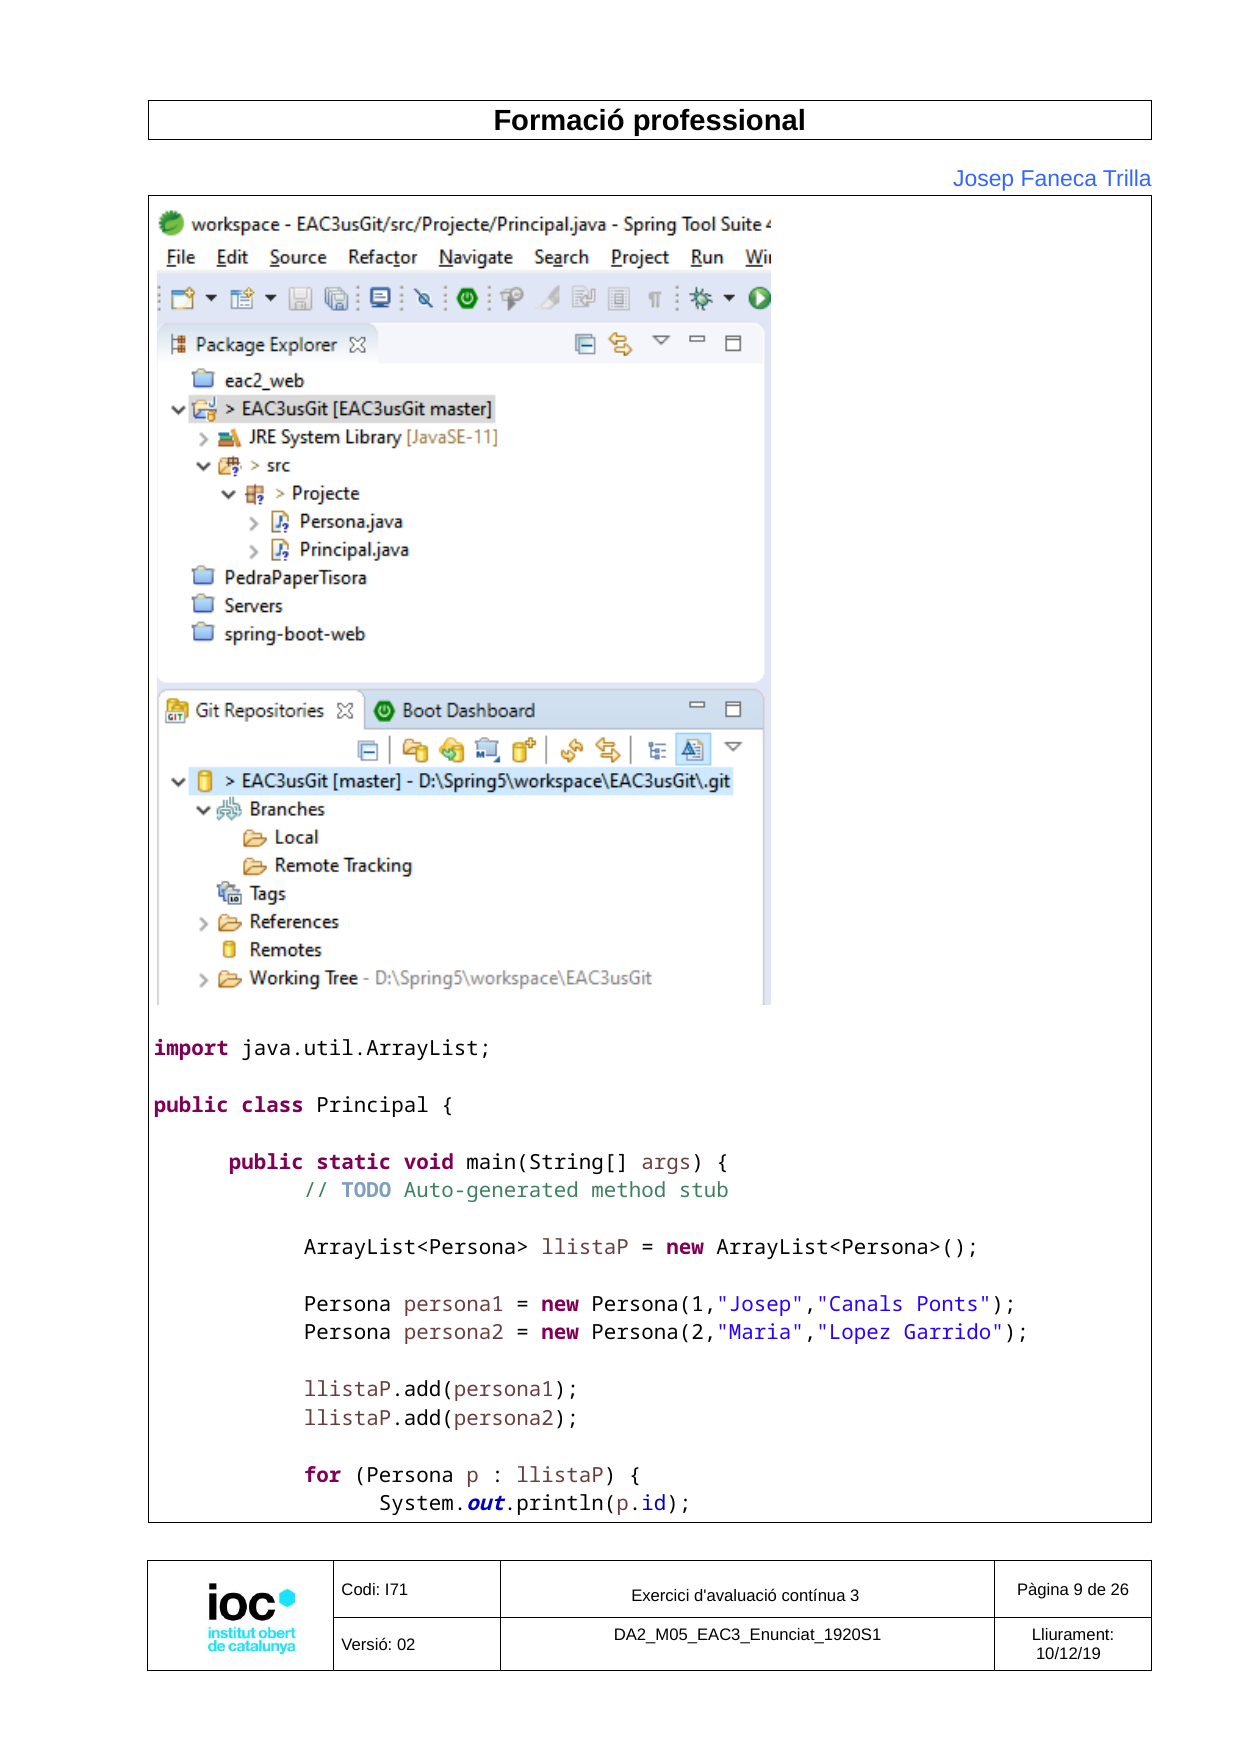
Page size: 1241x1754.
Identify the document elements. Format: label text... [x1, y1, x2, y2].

picture [156, 206, 771, 1005]
picture [195, 1570, 309, 1665]
table_cell import java.util.ArrayList; public class Principal { public static void main(String[] args) { // TODO Auto-generated method stub ArrayList<Persona> llistaP = new ArrayList<Persona>(); Persona persona1 = new Persona(1,"Josep","Canals Ponts"); Persona persona2 = new Persona(2,"Maria","Lopez Garrido"); llistaP.add(persona1); llistaP.add(persona2); for (Persona p : llistaP) { System.out.println(p.id); [149, 196, 1151, 1522]
